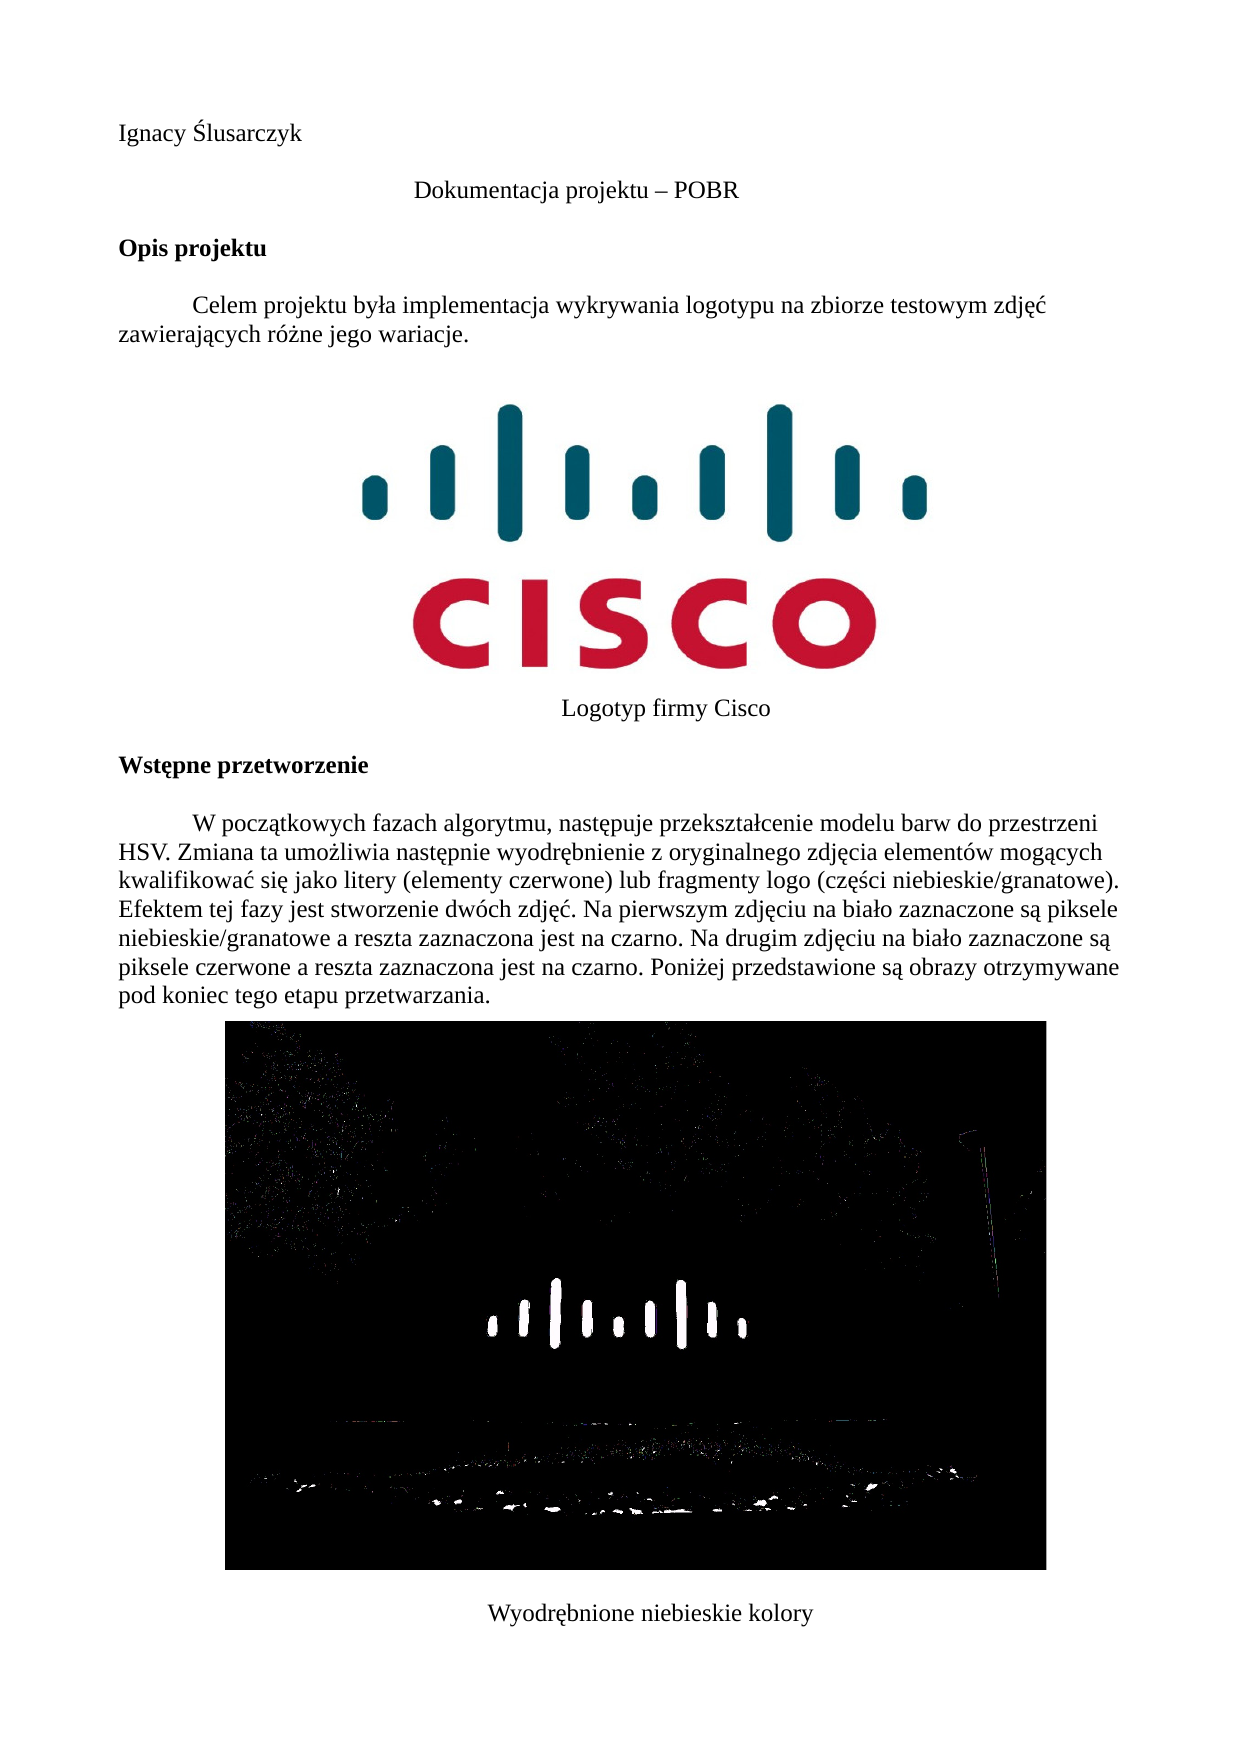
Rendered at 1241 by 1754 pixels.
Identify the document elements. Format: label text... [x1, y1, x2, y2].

picture [225, 1021, 1047, 1570]
text Dokumentacja projektu – POBR [118, 176, 1122, 204]
picture [351, 399, 934, 674]
text Efektem tej fazy jest stworzenie dwóch zdjęć. Na pierwszym zdjęciu na biało zaznaczone są piksele niebieskie/granatowe a reszta zaznaczona jest na czarno. Na drugim zdjęciu na biało zaznaczone są piksele czerwone a reszta zaznaczona jest na czarno. Poniżej przedstawione są obrazy otrzymywane pod koniec tego etapu przetwarzania. [118, 894, 1122, 1009]
text Opis projektu [118, 233, 1122, 262]
text Wstępne przetworzenie [118, 751, 1122, 779]
text W początkowych fazach algorytmu, następuje przekształcenie modelu barw do przestrzeni HSV. Zmiana ta umożliwia następnie wyodrębnienie z oryginalnego zdjęcia elementów mogących kwalifikować się jako litery (elementy czerwone) lub fragmenty logo (części niebieskie/granatowe). [118, 808, 1122, 894]
text Logotyp firmy Cisco [118, 664, 1122, 722]
text Wyodrębnione niebieskie kolory [118, 1598, 1122, 1627]
text Celem projektu była implementacja wykrywania logotypu na zbiorze testowym zdjęć zawierających różne jego wariacje. [118, 291, 1122, 348]
text Ignacy Ślusarczyk [118, 118, 1122, 147]
